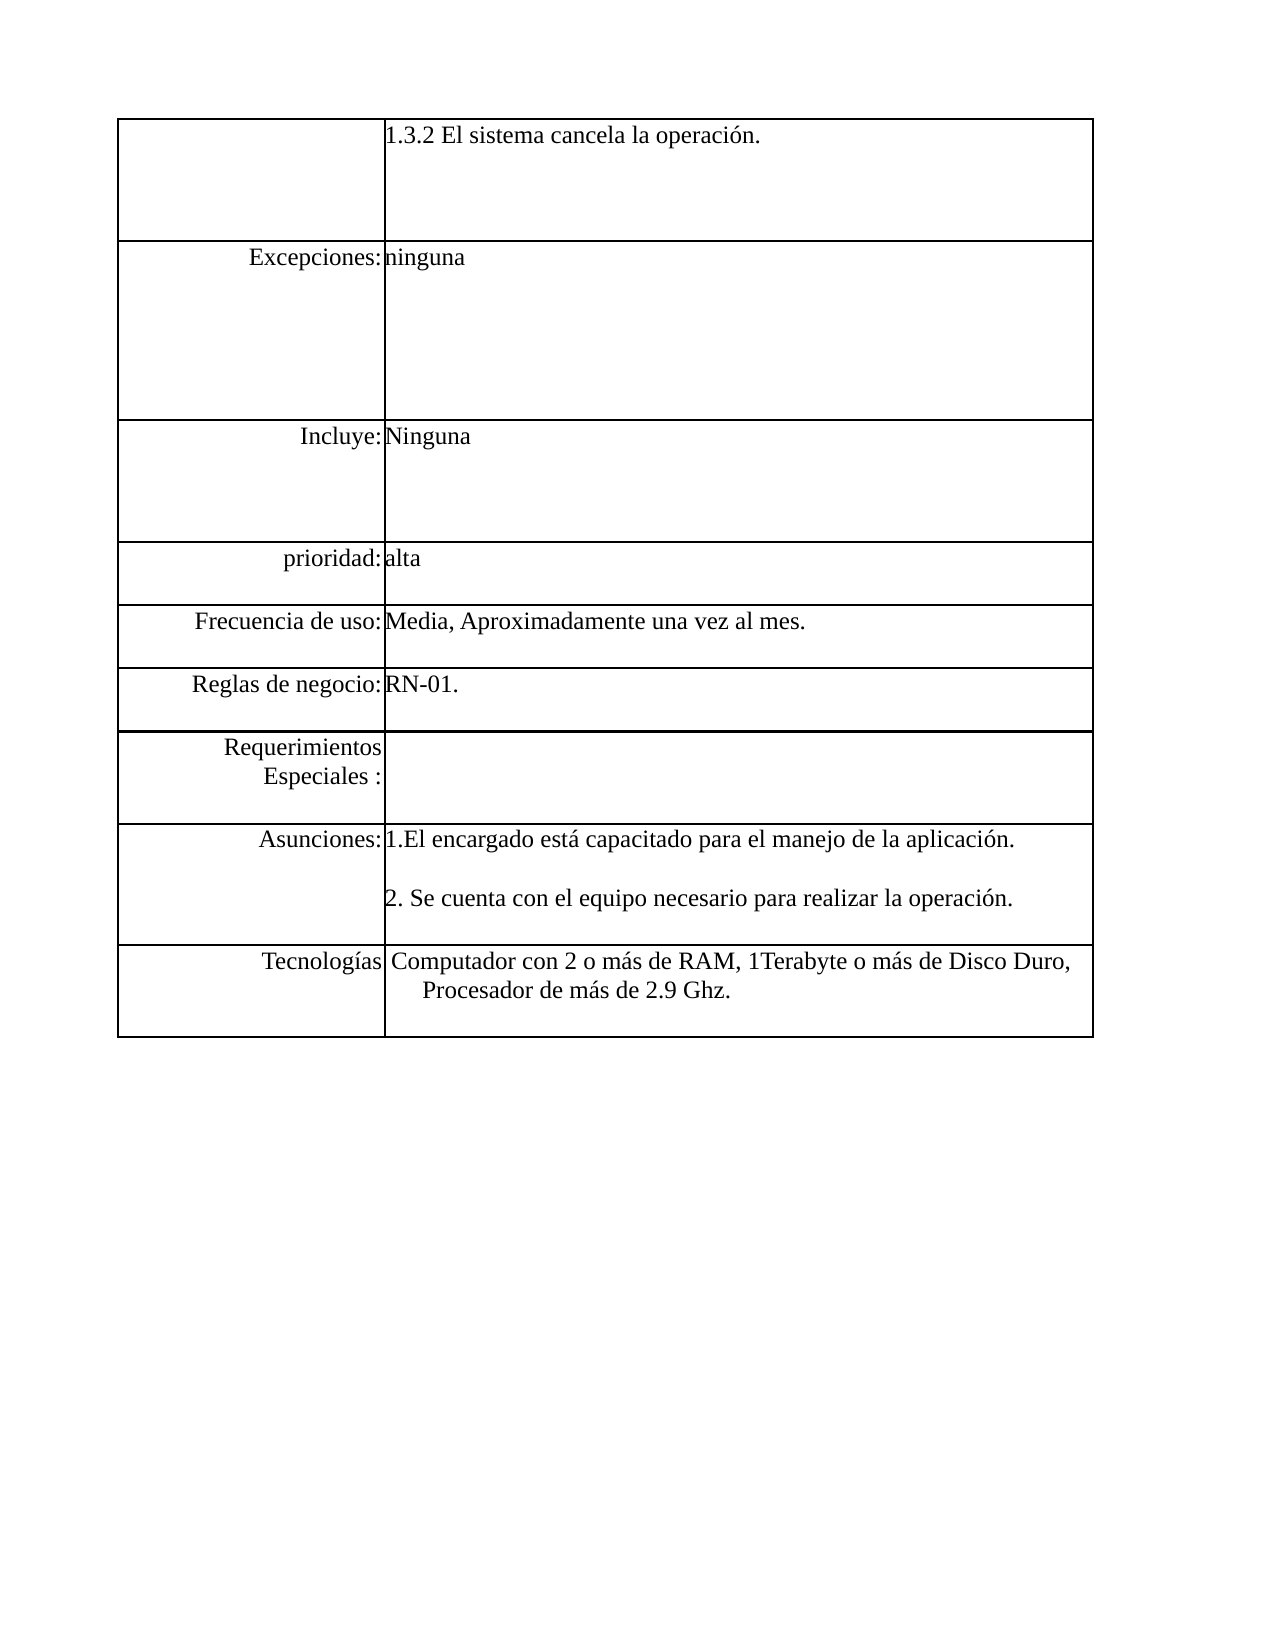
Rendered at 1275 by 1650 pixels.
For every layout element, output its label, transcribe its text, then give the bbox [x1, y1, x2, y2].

table_cell prioridad: [119, 543, 384, 604]
table_cell Incluye: [119, 421, 384, 541]
table_cell Asunciones: [119, 825, 384, 944]
table_cell Computador con 2 o más de RAM, 1Terabyte o más de Disco Duro, Procesador de más de 2.9 Ghz. [386, 946, 1092, 1036]
table_cell 1.El encargado está capacitado para el manejo de la aplicación. 2. Se cuenta con el equipo necesario para realizar la operación. [386, 825, 1092, 944]
table_cell [119, 120, 384, 239]
table_cell [386, 733, 1092, 822]
table_cell Excepciones: [119, 242, 384, 419]
table_cell alta [386, 543, 1092, 604]
table_cell ninguna [386, 242, 1092, 419]
table_cell Frecuencia de uso: [119, 606, 384, 667]
table_cell Requerimientos Especiales : [119, 733, 384, 822]
table_cell Ninguna [386, 421, 1092, 541]
table_cell Media, Aproximadamente una vez al mes. [386, 606, 1092, 667]
table_cell 1.3.2 El sistema cancela la operación. [386, 120, 1092, 239]
table_cell Tecnologías [119, 946, 384, 1036]
table_cell Reglas de negocio: [119, 669, 384, 730]
table_cell RN-01. [386, 669, 1092, 730]
